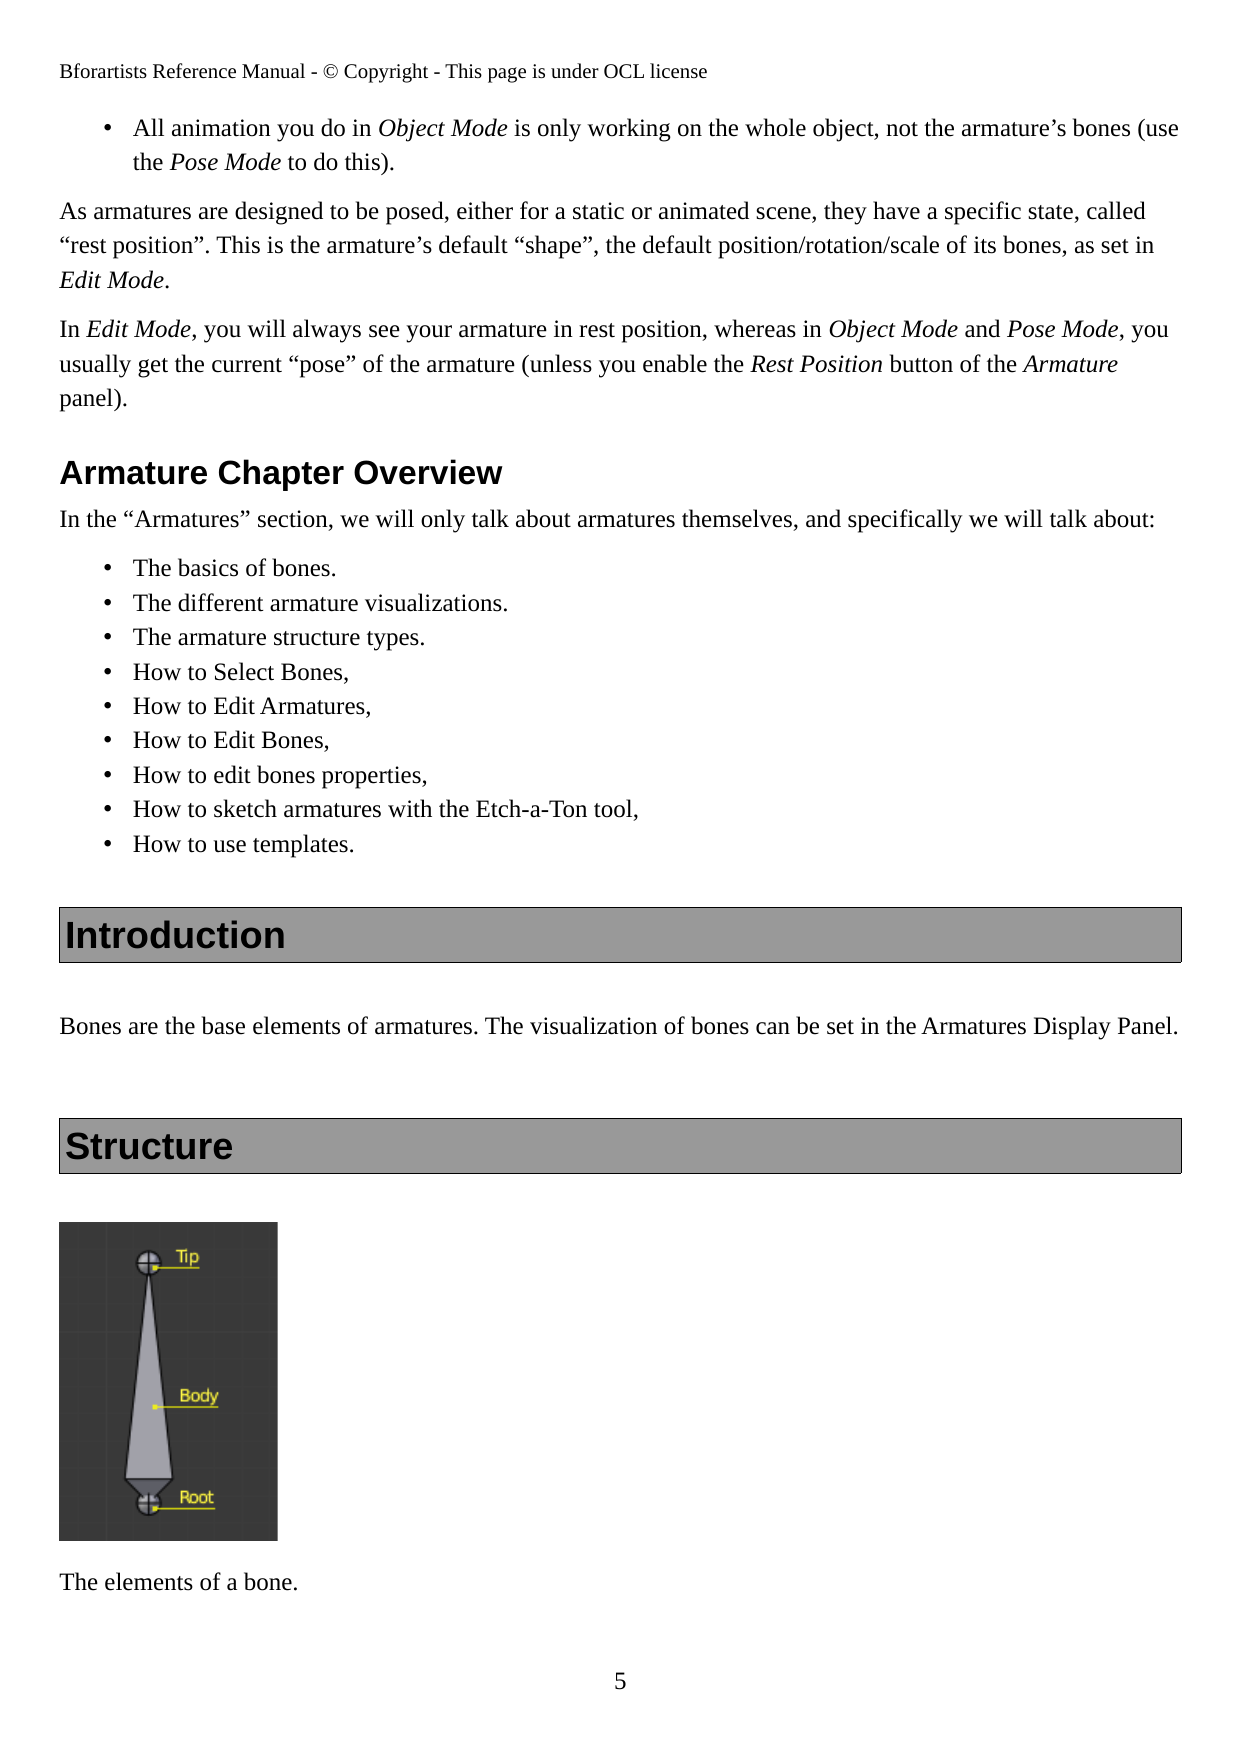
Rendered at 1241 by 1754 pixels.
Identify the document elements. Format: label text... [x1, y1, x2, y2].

list The different armature visualizations. [103, 588, 1181, 616]
list How to Select Bones, [103, 657, 1181, 685]
text The elements of a bone. [59, 1567, 1181, 1595]
list The armature structure types. [103, 622, 1181, 651]
text Bones are the base elements of armatures. The visualization of bones can be set in the Armatures Display Panel. [59, 1011, 1181, 1040]
table_header Introduction [60, 908, 1181, 962]
list How to edit bones properties, [103, 760, 1181, 789]
list The basics of bones. [103, 553, 1181, 582]
list All animation you do in Object Mode is only working on the whole object, not the armature’s bones (use the Pose Mode to do this). [103, 113, 1181, 176]
picture [59, 1222, 278, 1541]
text In the “Armatures” section, we will only talk about armatures themselves, and specifically we will talk about: [59, 504, 1181, 533]
list How to Edit Armatures, [103, 691, 1181, 720]
subtitle Armature Chapter Overview [59, 453, 1181, 492]
text As armatures are designed to be posed, either for a static or animated scene, they have a specific state, called “rest position”. This is the armature’s default “shape”, the default position/rotation/scale of its bones, as set in Edit Mode. [59, 196, 1181, 294]
list How to use templates. [103, 829, 1181, 858]
list How to Edit Bones, [103, 726, 1181, 754]
table_header Structure [60, 1119, 1181, 1173]
text In Edit Mode, you will always see your armature in rest position, whereas in Object Mode and Pose Mode, you usually get the current “pose” of the armature (unless you enable the Rest Position button of the Armature panel). [59, 314, 1181, 412]
list How to sketch armatures with the Etch-a-Ton tool, [103, 794, 1181, 823]
